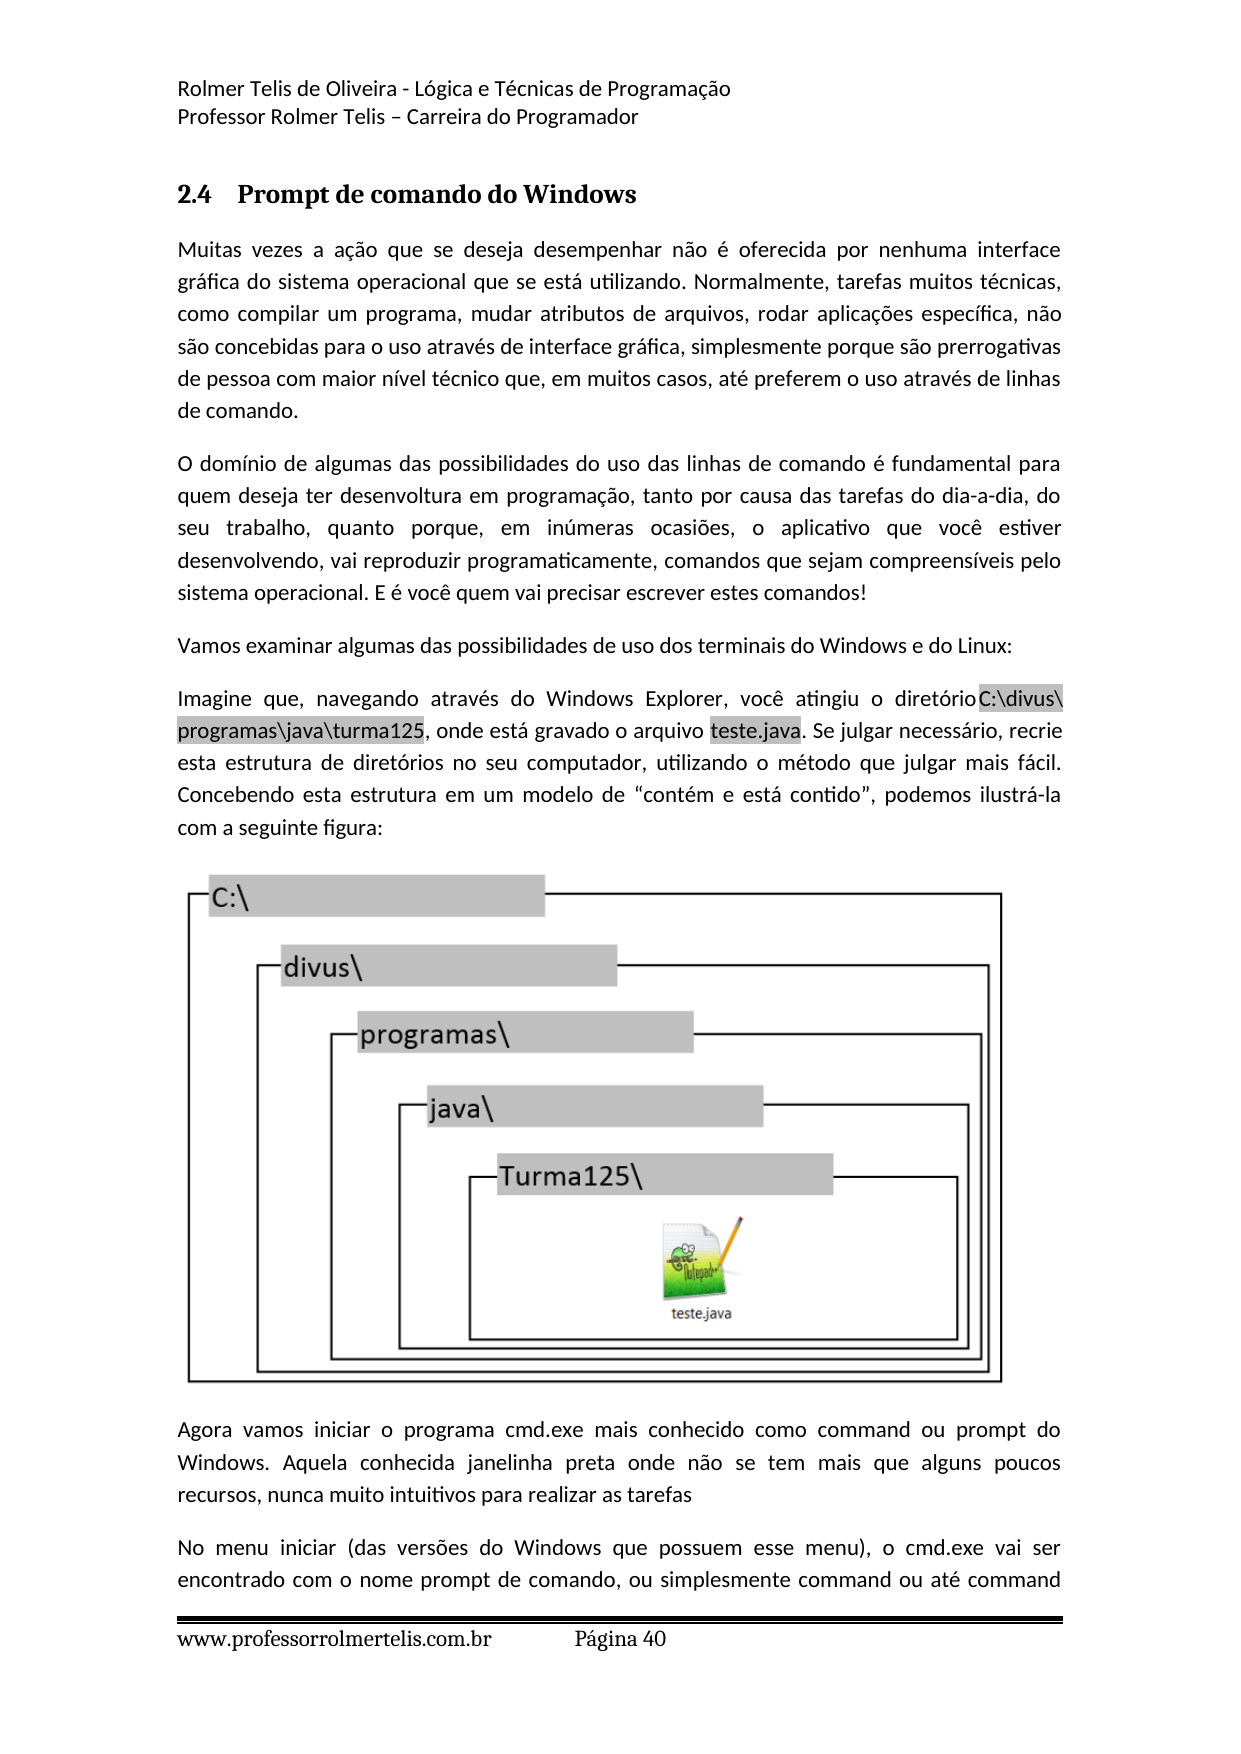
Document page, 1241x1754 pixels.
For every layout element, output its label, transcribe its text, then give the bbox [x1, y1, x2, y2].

text Imagine que, navegando através do Windows Explorer, você atingiu o diretórioC:\divus\programas\java\turma125, onde está gravado o arquivo teste.java. Se julgar necessário, recrie esta estrutura de diretórios no seu computador, utilizando o método que julgar mais fácil. Concebendo esta estrutura em um modelo de “contém e está contido”, podemos ilustrá-la com a seguinte figura: [177, 684, 1063, 841]
text Agora vamos iniciar o programa cmd.exe mais conhecido como command ou prompt do Windows. Aquela conhecida janelinha preta onde não se tem mais que alguns poucos recursos, nunca muito intuitivos para realizar as tarefas [177, 1416, 1063, 1508]
text Vamos examinar algumas das possibilidades de uso dos terminais do Windows e do Linux: [177, 631, 1063, 659]
picture [177, 865, 1013, 1391]
text Muitas vezes a ação que se deseja desempenhar não é oferecida por nenhuma interface gráfica do sistema operacional que se está utilizando. Normalmente, tarefas muitos técnicas, como compilar um programa, mudar atributos de arquivos, rodar aplicações específica, não são concebidas para o uso através de interface gráfica, simplesmente porque são prerrogativas de pessoa com maior nível técnico que, em muitos casos, até preferem o uso através de linhas de comando. [177, 235, 1063, 424]
subtitle Prompt de comando do Windows [177, 179, 1063, 210]
text No menu iniciar (das versões do Windows que possuem esse menu), o cmd.exe vai ser encontrado com o nome prompt de comando, ou simplesmente command ou até command [177, 1533, 1063, 1593]
text O domínio de algumas das possibilidades do uso das linhas de comando é fundamental para quem deseja ter desenvoltura em programação, tanto por causa das tarefas do dia-a-dia, do seu trabalho, quanto porque, em inúmeras ocasiões, o aplicativo que você estiver desenvolvendo, vai reproduzir programaticamente, comandos que sejam compreensíveis pelo sistema operacional. E é você quem vai precisar escrever estes comandos! [177, 449, 1063, 606]
